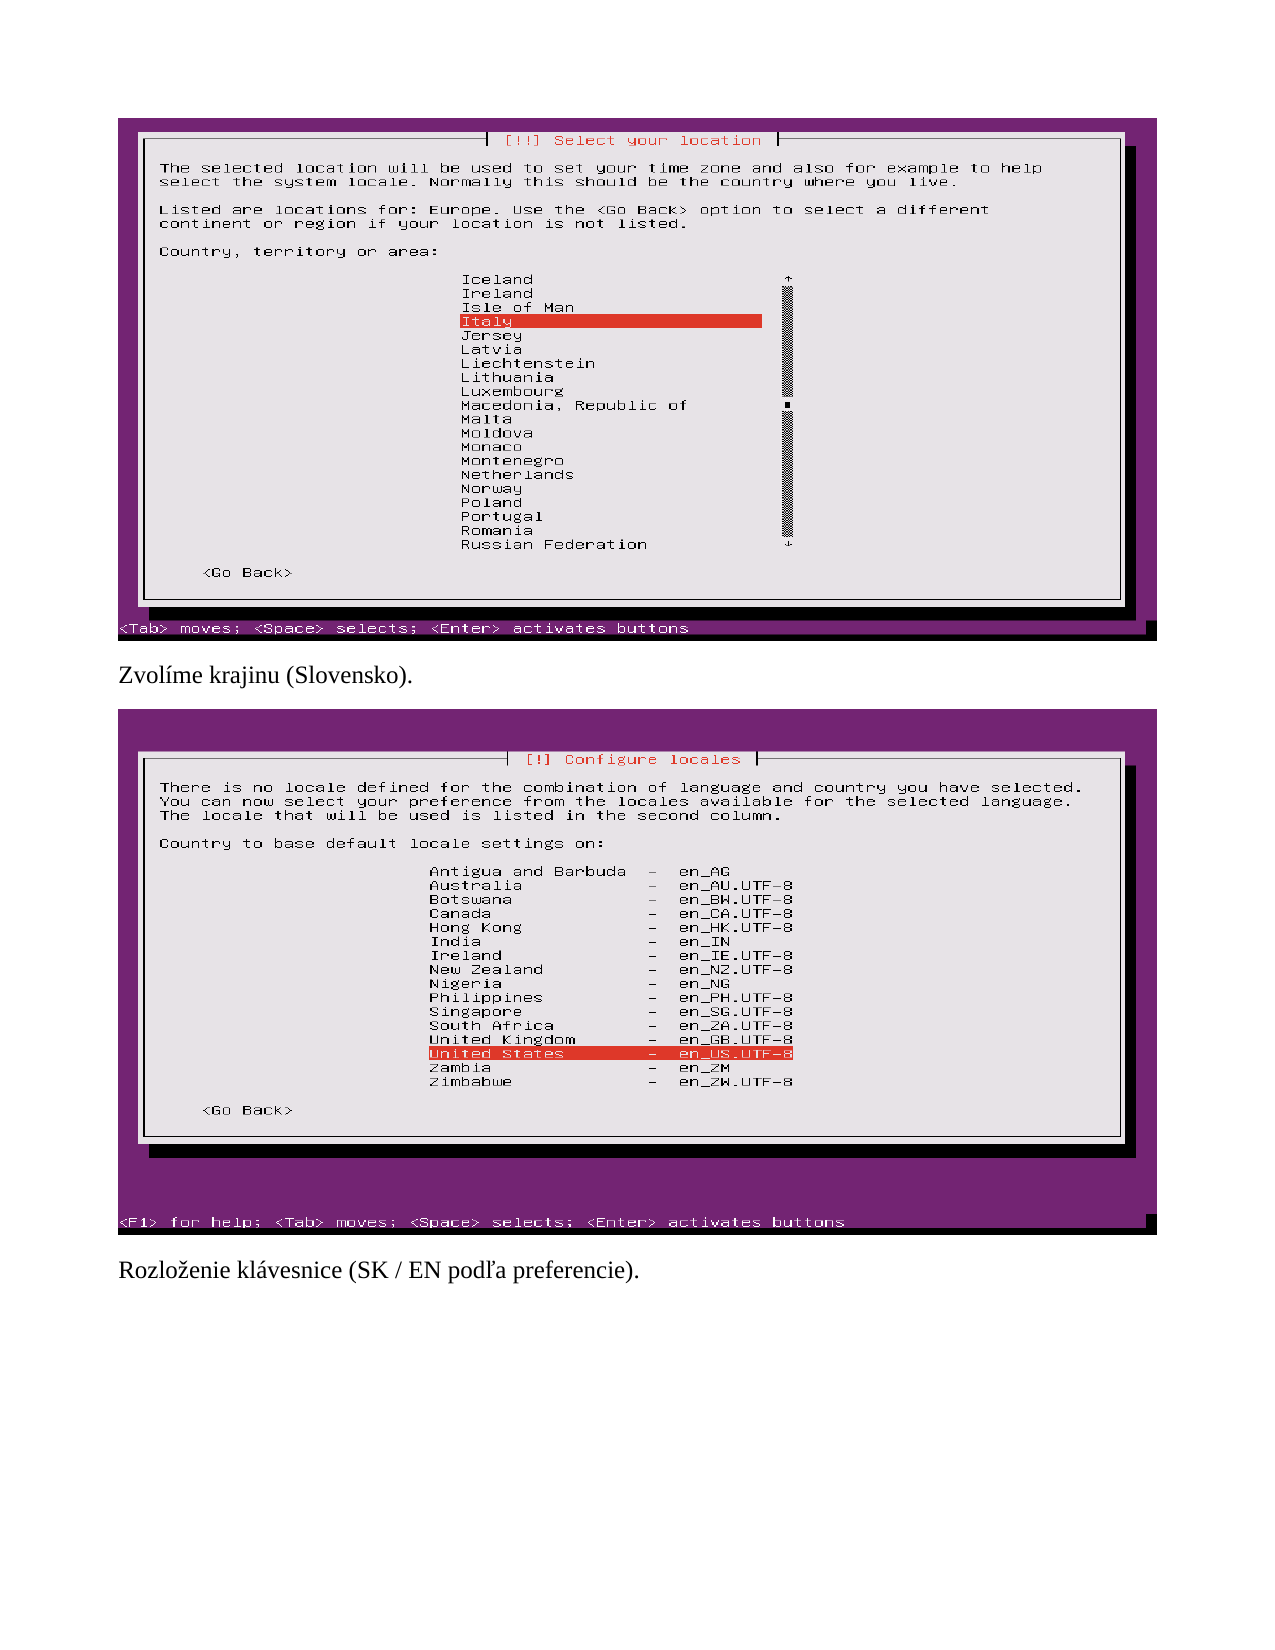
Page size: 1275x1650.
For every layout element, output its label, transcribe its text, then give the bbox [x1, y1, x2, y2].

picture [118, 709, 1157, 1235]
text Zvolíme krajinu (Slovensko). [118, 660, 1157, 689]
text Rozloženie klávesnice (SK / EN podľa preferencie). [118, 1255, 1157, 1283]
picture [118, 118, 1157, 641]
